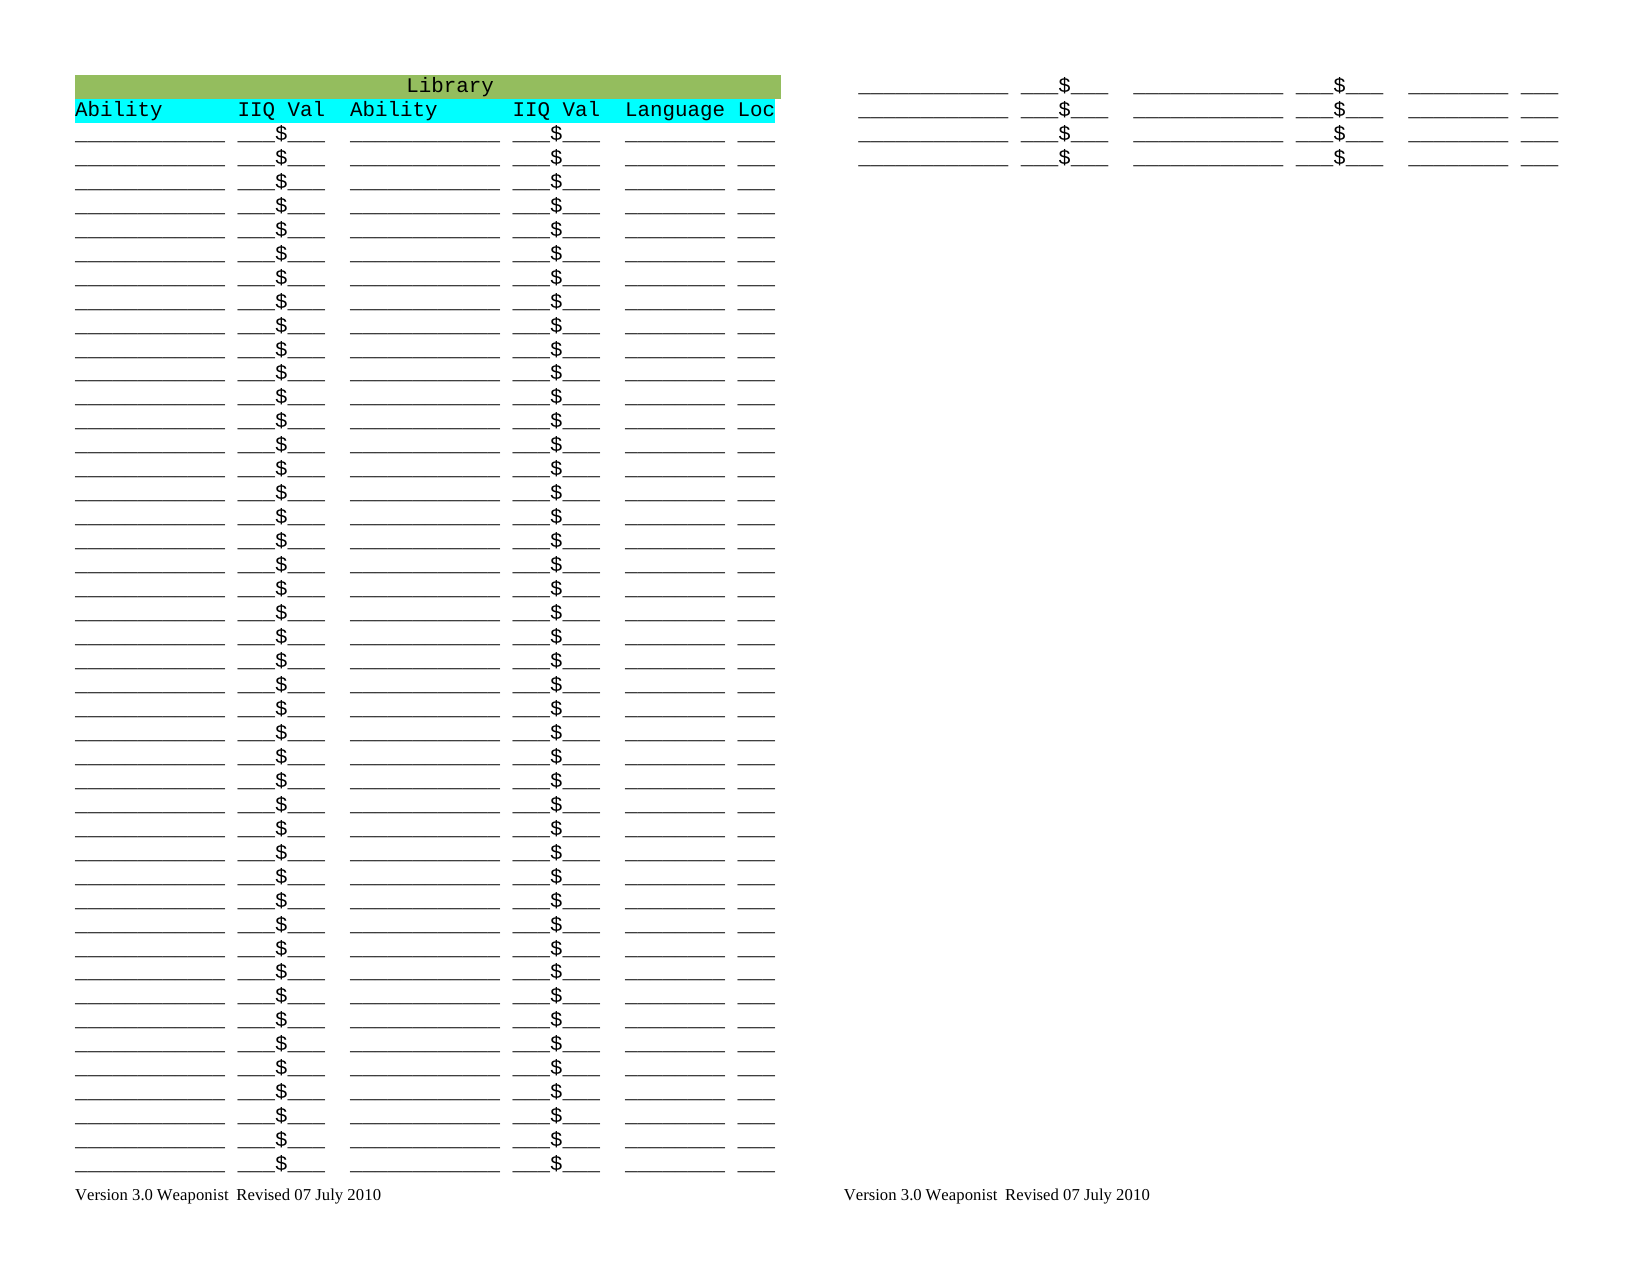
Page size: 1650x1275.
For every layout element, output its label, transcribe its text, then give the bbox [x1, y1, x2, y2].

text ____________ ___$___ ____________ ___$___ ________ ___ [75, 195, 784, 219]
text ____________ ___$___ ____________ ___$___ ________ ___ [75, 171, 784, 195]
text ____________ ___$___ ____________ ___$___ ________ ___ [75, 291, 784, 314]
text ____________ ___$___ ____________ ___$___ ________ ___ [75, 1105, 784, 1129]
text ____________ ___$___ ____________ ___$___ ________ ___ [75, 650, 784, 674]
text ____________ ___$___ ____________ ___$___ ________ ___ [75, 674, 784, 698]
text ____________ ___$___ ____________ ___$___ ________ ___ [858, 99, 1567, 123]
text ____________ ___$___ ____________ ___$___ ________ ___ [75, 1057, 784, 1081]
text ____________ ___$___ ____________ ___$___ ________ ___ [75, 913, 784, 937]
text ____________ ___$___ ____________ ___$___ ________ ___ [75, 338, 784, 362]
text ____________ ___$___ ____________ ___$___ ________ ___ [75, 722, 784, 746]
text ____________ ___$___ ____________ ___$___ ________ ___ [75, 842, 784, 866]
text ____________ ___$___ ____________ ___$___ ________ ___ [75, 794, 784, 818]
text ____________ ___$___ ____________ ___$___ ________ ___ [75, 578, 784, 602]
text Library [75, 75, 784, 99]
text ____________ ___$___ ____________ ___$___ ________ ___ [75, 458, 784, 482]
text ____________ ___$___ ____________ ___$___ ________ ___ [75, 1153, 784, 1177]
text ____________ ___$___ ____________ ___$___ ________ ___ [75, 362, 784, 386]
text ____________ ___$___ ____________ ___$___ ________ ___ [75, 866, 784, 889]
text ____________ ___$___ ____________ ___$___ ________ ___ [75, 889, 784, 913]
text ____________ ___$___ ____________ ___$___ ________ ___ [858, 123, 1567, 147]
text ____________ ___$___ ____________ ___$___ ________ ___ [75, 554, 784, 578]
text ____________ ___$___ ____________ ___$___ ________ ___ [75, 746, 784, 770]
text ____________ ___$___ ____________ ___$___ ________ ___ [858, 147, 1567, 171]
text ____________ ___$___ ____________ ___$___ ________ ___ [75, 1033, 784, 1057]
text ____________ ___$___ ____________ ___$___ ________ ___ [75, 386, 784, 410]
text ____________ ___$___ ____________ ___$___ ________ ___ [75, 961, 784, 985]
text ____________ ___$___ ____________ ___$___ ________ ___ [75, 506, 784, 530]
text Ability IIQ Val Ability IIQ Val Language Loc [75, 99, 784, 123]
text ____________ ___$___ ____________ ___$___ ________ ___ [75, 314, 784, 338]
text ____________ ___$___ ____________ ___$___ ________ ___ [75, 937, 784, 961]
text ____________ ___$___ ____________ ___$___ ________ ___ [75, 147, 784, 171]
text ____________ ___$___ ____________ ___$___ ________ ___ [75, 530, 784, 554]
text ____________ ___$___ ____________ ___$___ ________ ___ [75, 243, 784, 267]
text ____________ ___$___ ____________ ___$___ ________ ___ [75, 770, 784, 794]
text ____________ ___$___ ____________ ___$___ ________ ___ [75, 626, 784, 650]
text ____________ ___$___ ____________ ___$___ ________ ___ [75, 410, 784, 434]
text ____________ ___$___ ____________ ___$___ ________ ___ [75, 482, 784, 506]
text ____________ ___$___ ____________ ___$___ ________ ___ [75, 123, 784, 147]
text ____________ ___$___ ____________ ___$___ ________ ___ [75, 1009, 784, 1033]
text ____________ ___$___ ____________ ___$___ ________ ___ [75, 602, 784, 626]
text ____________ ___$___ ____________ ___$___ ________ ___ [75, 219, 784, 243]
text ____________ ___$___ ____________ ___$___ ________ ___ [75, 434, 784, 458]
text ____________ ___$___ ____________ ___$___ ________ ___ [75, 267, 784, 291]
text ____________ ___$___ ____________ ___$___ ________ ___ [75, 818, 784, 842]
text ____________ ___$___ ____________ ___$___ ________ ___ [75, 698, 784, 722]
text ____________ ___$___ ____________ ___$___ ________ ___ [858, 75, 1567, 99]
text ____________ ___$___ ____________ ___$___ ________ ___ [75, 985, 784, 1009]
text ____________ ___$___ ____________ ___$___ ________ ___ [75, 1081, 784, 1105]
text ____________ ___$___ ____________ ___$___ ________ ___ [75, 1129, 784, 1153]
